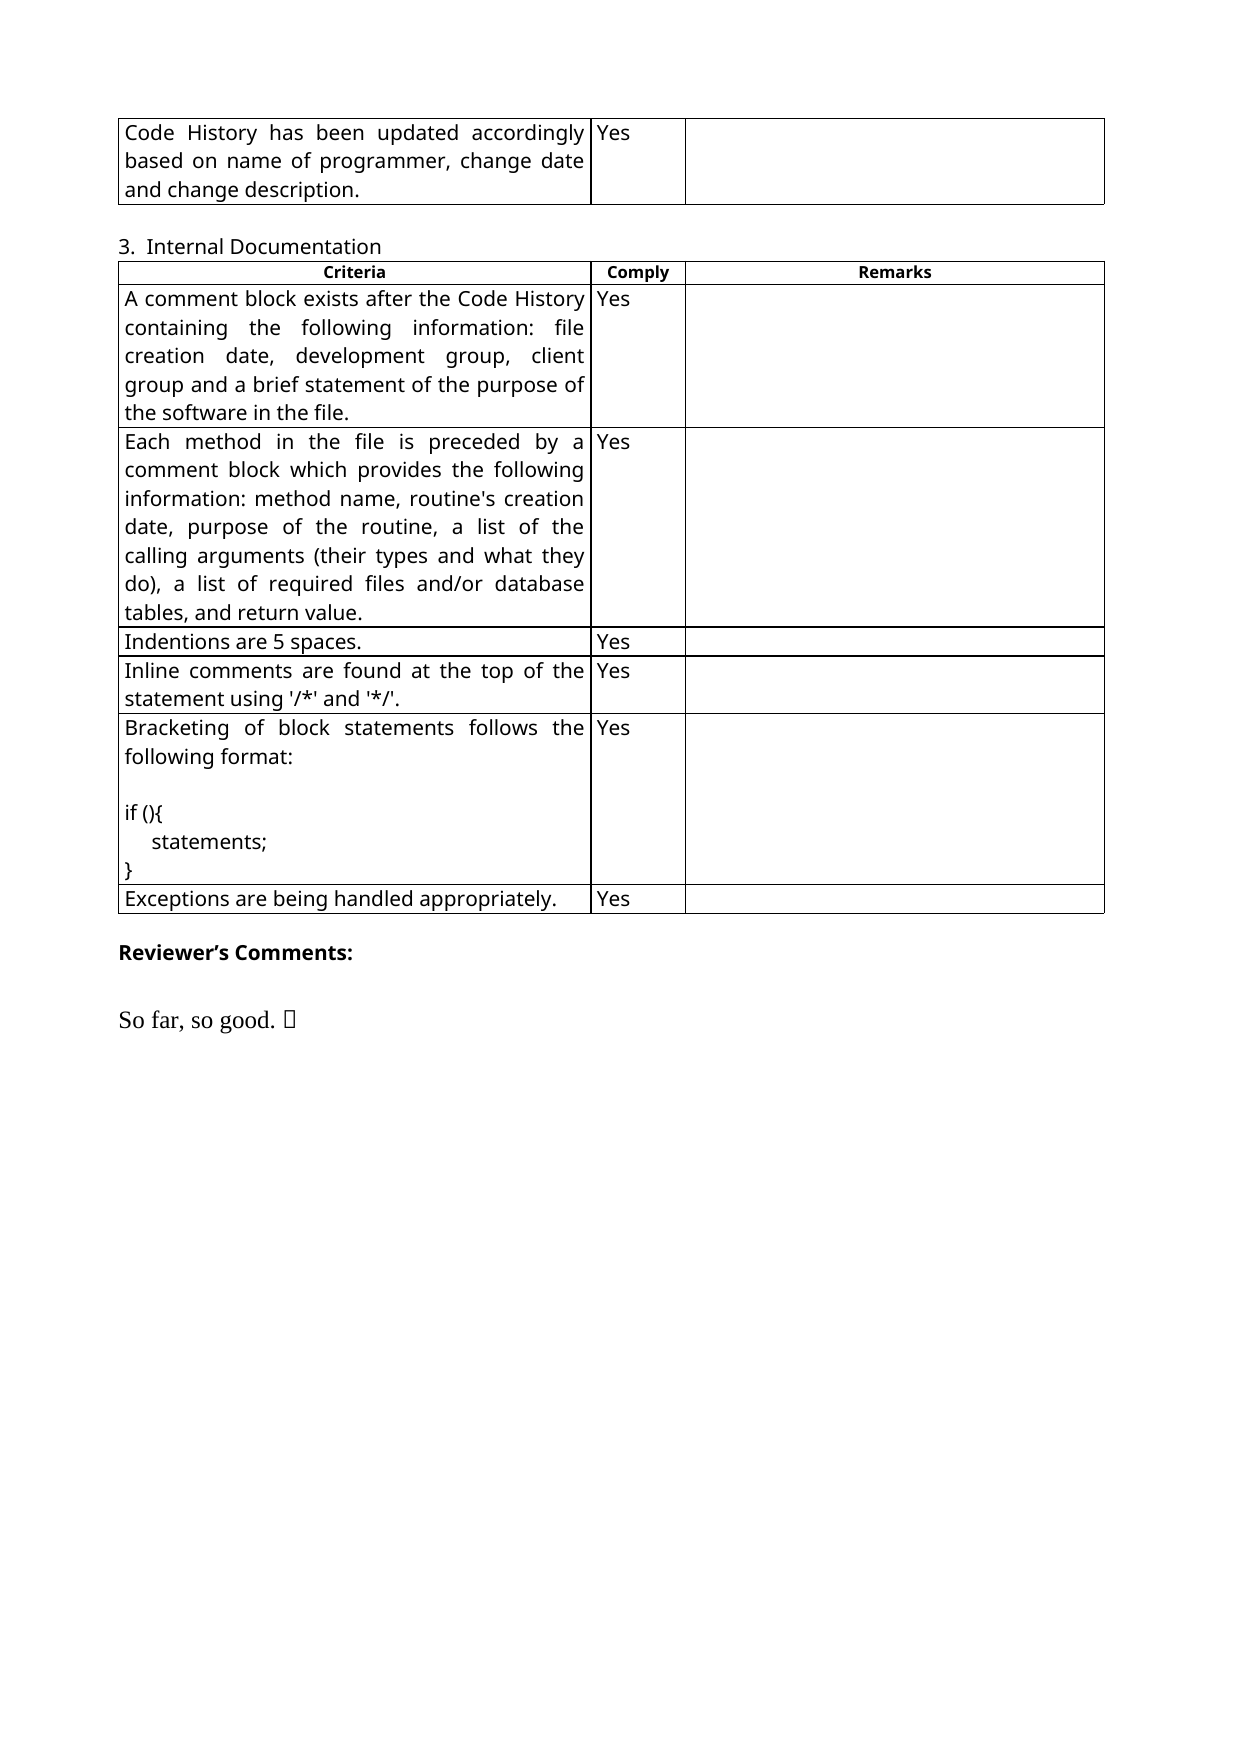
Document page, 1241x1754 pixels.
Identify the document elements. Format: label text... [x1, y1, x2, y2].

table_cell Inline comments are found at the top of the statement using '/*' and '*/'. [119, 657, 590, 713]
table_cell Each method in the file is preceded by a comment block which provides the following information: method name, routine's creation date, purpose of the routine, a list of the calling arguments (their types and what they do), a list of required files and/or database tables, and return value. [119, 428, 590, 626]
table_cell Yes [592, 428, 685, 626]
table_cell Yes [592, 885, 685, 913]
table_cell [686, 885, 1104, 913]
table_cell Bracketing of block statements follows the following format: if (){ statements; } [119, 714, 590, 884]
table_cell Yes [592, 628, 685, 655]
table_cell Exceptions are being handled appropriately. [119, 885, 590, 913]
table_cell Code History has been updated accordingly based on name of programmer, change date and change description. [119, 119, 590, 204]
text 3. Internal Documentation [118, 232, 1122, 261]
table_header Remarks [686, 262, 1104, 284]
table_cell A comment block exists after the Code History containing the following information: file creation date, development group, client group and a brief statement of the purpose of the software in the file. [119, 285, 590, 427]
table_cell Yes [592, 714, 685, 884]
table_cell Yes [592, 285, 685, 427]
table_header Comply [592, 262, 685, 284]
table_header Criteria [119, 262, 590, 284]
table_cell Yes [592, 119, 685, 204]
table_cell [686, 285, 1104, 427]
table_cell [686, 714, 1104, 884]
table_cell [686, 428, 1104, 626]
table_cell [686, 628, 1104, 655]
text Reviewer’s Comments: [118, 938, 1122, 995]
table_cell [686, 119, 1104, 204]
text So far, so good.  [118, 1001, 1122, 1035]
table_cell Indentions are 5 spaces. [119, 628, 590, 655]
table_cell [686, 657, 1104, 713]
table_cell Yes [592, 657, 685, 713]
